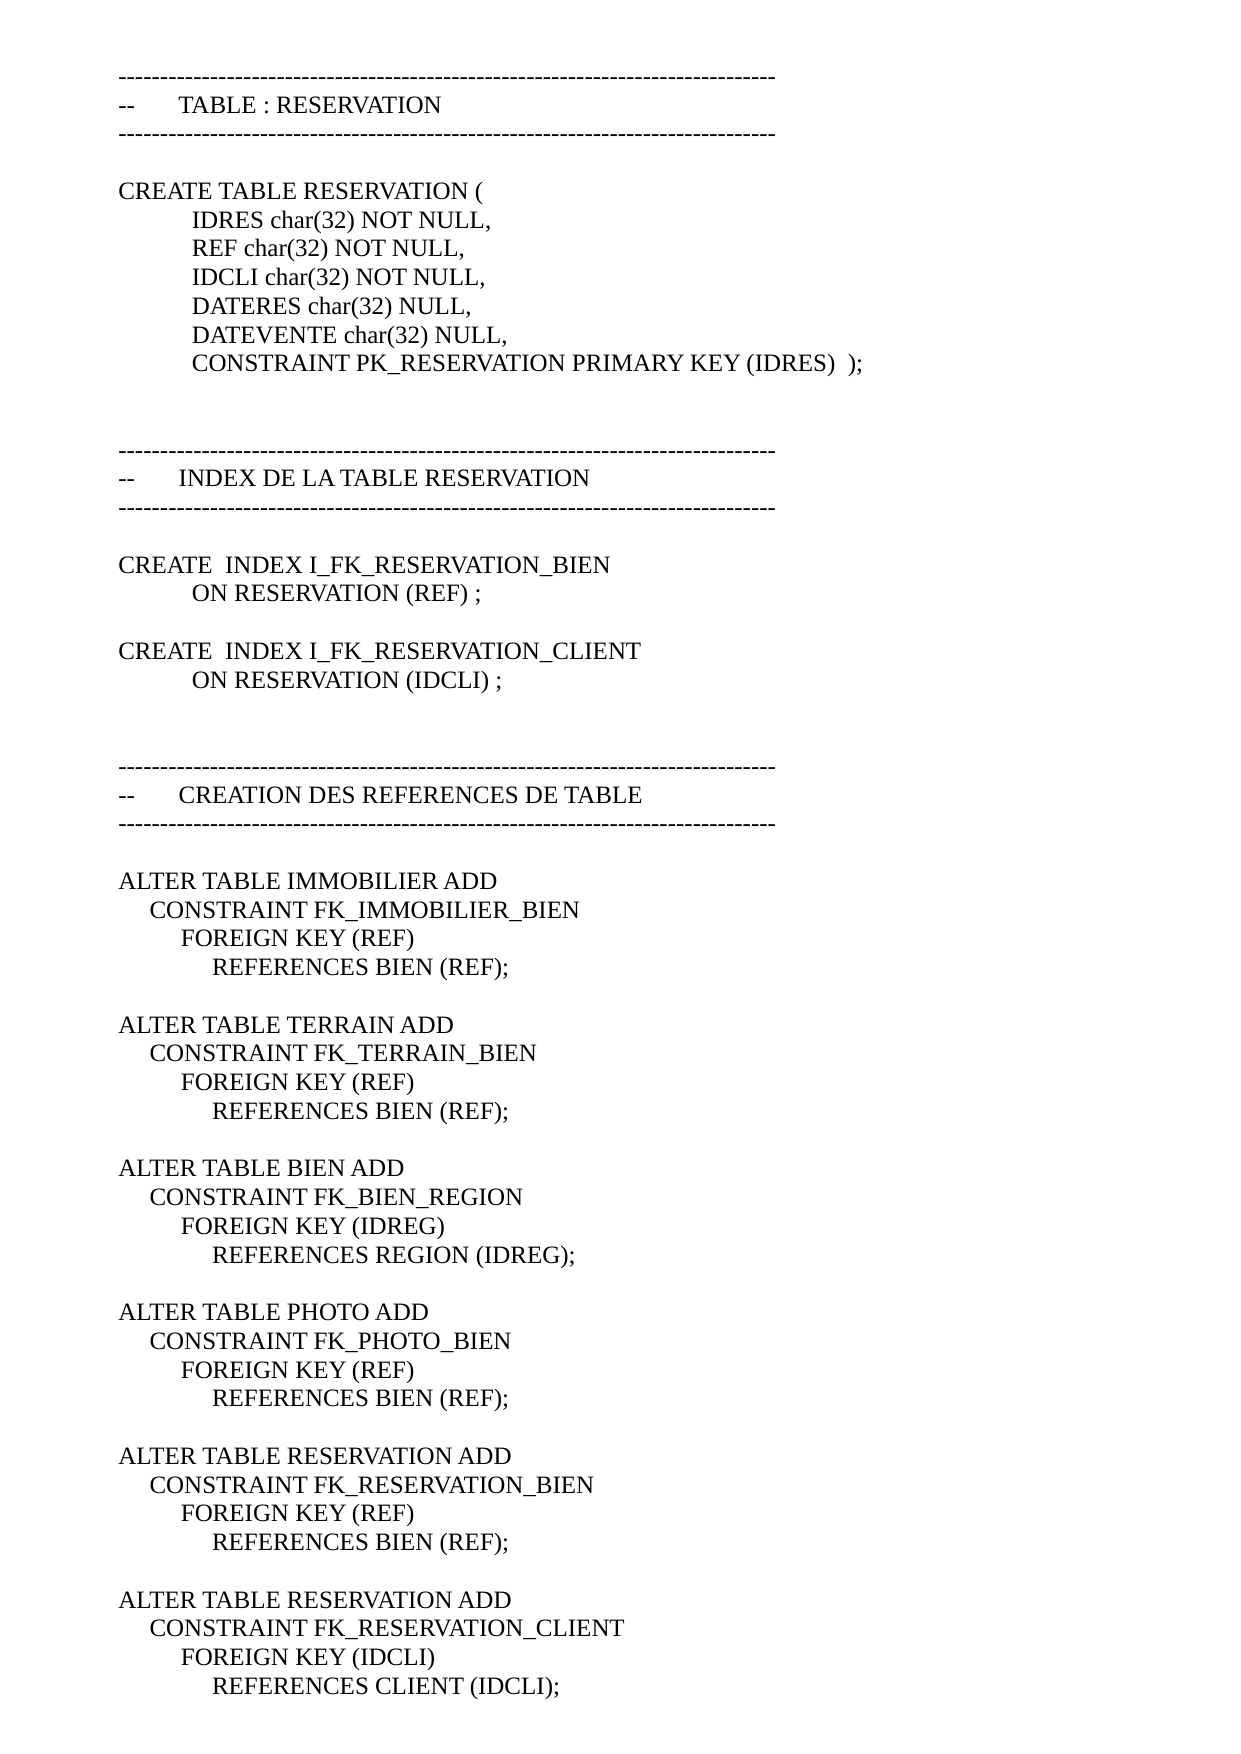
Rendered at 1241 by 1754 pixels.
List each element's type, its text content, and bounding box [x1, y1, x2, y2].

text REFERENCES BIEN (REF); [118, 1527, 1122, 1556]
text ------------------------------------------------------------------------------- [118, 435, 1122, 463]
text FOREIGN KEY (REF) [118, 923, 1122, 952]
text -- INDEX DE LA TABLE RESERVATION [118, 463, 1122, 492]
text DATERES char(32) NULL, [118, 291, 1122, 320]
text CONSTRAINT FK_RESERVATION_CLIENT [118, 1613, 1122, 1642]
text FOREIGN KEY (IDREG) [118, 1211, 1122, 1240]
text ALTER TABLE IMMOBILIER ADD [118, 866, 1122, 895]
text ------------------------------------------------------------------------------- [118, 118, 1122, 147]
text IDCLI char(32) NOT NULL, [118, 262, 1122, 291]
text IDRES char(32) NOT NULL, [118, 205, 1122, 233]
text FOREIGN KEY (IDCLI) [118, 1642, 1122, 1671]
text CONSTRAINT PK_RESERVATION PRIMARY KEY (IDRES) ); [118, 348, 1122, 377]
text ------------------------------------------------------------------------------- [118, 61, 1122, 90]
text ON RESERVATION (IDCLI) ; [118, 665, 1122, 693]
text CONSTRAINT FK_PHOTO_BIEN [118, 1326, 1122, 1355]
text -- TABLE : RESERVATION [118, 90, 1122, 118]
text ALTER TABLE RESERVATION ADD [118, 1441, 1122, 1470]
text ALTER TABLE PHOTO ADD [118, 1297, 1122, 1326]
text ------------------------------------------------------------------------------- [118, 492, 1122, 521]
text FOREIGN KEY (REF) [118, 1355, 1122, 1383]
text REFERENCES REGION (IDREG); [118, 1240, 1122, 1268]
text REFERENCES BIEN (REF); [118, 1383, 1122, 1412]
text REFERENCES BIEN (REF); [118, 1096, 1122, 1125]
text CREATE INDEX I_FK_RESERVATION_BIEN [118, 550, 1122, 578]
text CONSTRAINT FK_RESERVATION_BIEN [118, 1470, 1122, 1498]
text ON RESERVATION (REF) ; [118, 578, 1122, 607]
text FOREIGN KEY (REF) [118, 1067, 1122, 1096]
text REFERENCES BIEN (REF); [118, 952, 1122, 981]
text ALTER TABLE TERRAIN ADD [118, 1010, 1122, 1038]
text ALTER TABLE BIEN ADD [118, 1153, 1122, 1182]
text ------------------------------------------------------------------------------- [118, 751, 1122, 780]
text REFERENCES CLIENT (IDCLI); [118, 1671, 1122, 1700]
text ALTER TABLE RESERVATION ADD [118, 1585, 1122, 1613]
text CONSTRAINT FK_IMMOBILIER_BIEN [118, 895, 1122, 923]
text CONSTRAINT FK_TERRAIN_BIEN [118, 1038, 1122, 1067]
text REF char(32) NOT NULL, [118, 233, 1122, 262]
text FOREIGN KEY (REF) [118, 1498, 1122, 1527]
text CREATE INDEX I_FK_RESERVATION_CLIENT [118, 636, 1122, 665]
text DATEVENTE char(32) NULL, [118, 320, 1122, 348]
text ------------------------------------------------------------------------------- [118, 808, 1122, 837]
text CREATE TABLE RESERVATION ( [118, 176, 1122, 205]
text CONSTRAINT FK_BIEN_REGION [118, 1182, 1122, 1211]
text -- CREATION DES REFERENCES DE TABLE [118, 780, 1122, 808]
